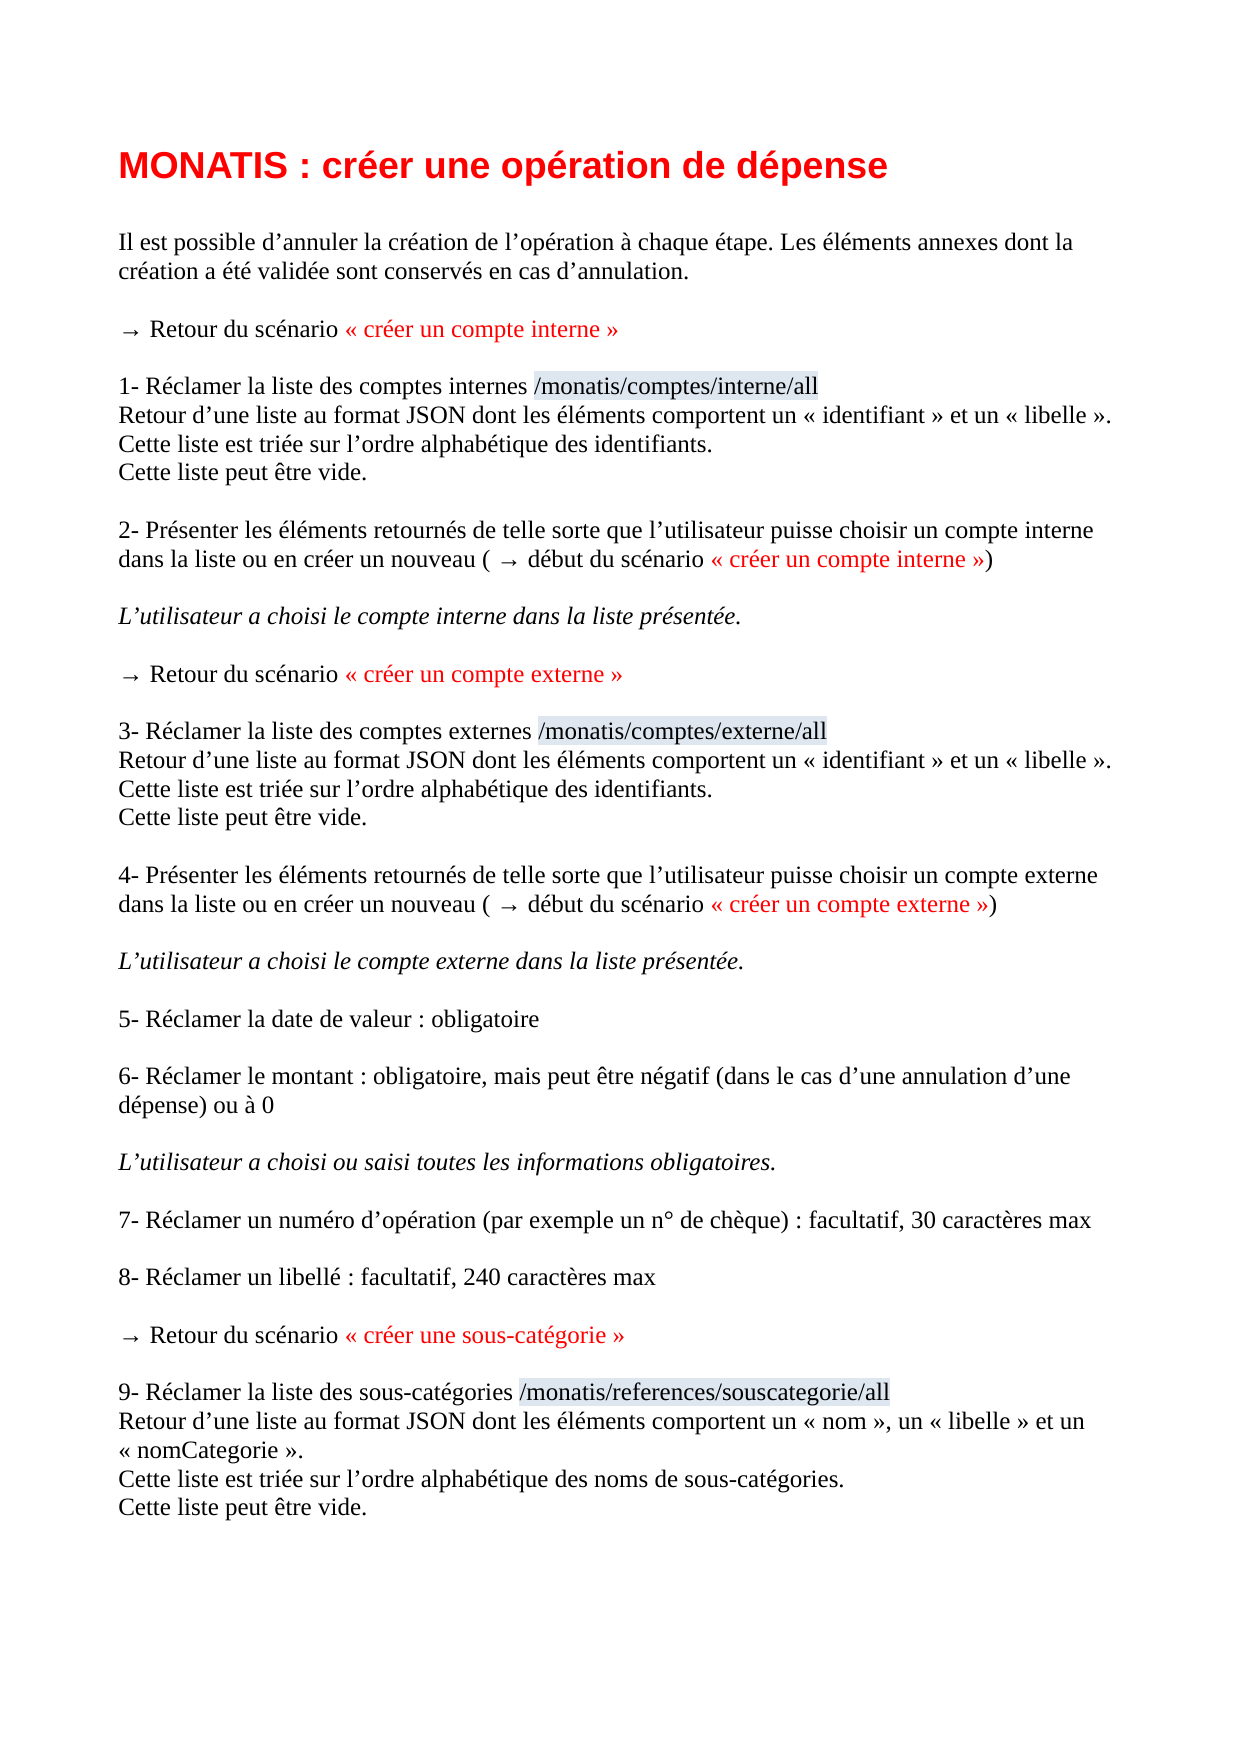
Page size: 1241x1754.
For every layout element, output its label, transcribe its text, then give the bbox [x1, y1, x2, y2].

text Retour d’une liste au format JSON dont les éléments comportent un « identifiant » et un « libelle ». [118, 745, 1122, 774]
text L’utilisateur a choisi ou saisi toutes les informations obligatoires. [118, 1147, 1122, 1176]
text 5- Réclamer la date de valeur : obligatoire [118, 1004, 1122, 1032]
text 9- Réclamer la liste des sous-catégories /monatis/references/souscategorie/all [118, 1377, 1122, 1406]
text L’utilisateur a choisi le compte interne dans la liste présentée. [118, 601, 1122, 630]
text 7- Réclamer un numéro d’opération (par exemple un n° de chèque) : facultatif, 30 caractères max [118, 1205, 1122, 1234]
text 8- Réclamer un libellé : facultatif, 240 caractères max [118, 1262, 1122, 1291]
subtitle MONATIS : créer une opération de dépense [118, 143, 1122, 186]
text → Retour du scénario « créer une sous-catégorie » [118, 1320, 1122, 1349]
text Cette liste est triée sur l’ordre alphabétique des noms de sous-catégories. [118, 1464, 1122, 1492]
text 2- Présenter les éléments retournés de telle sorte que l’utilisateur puisse choisir un compte interne dans la liste ou en créer un nouveau ( → début du scénario « créer un compte interne ») [118, 515, 1122, 572]
text → Retour du scénario « créer un compte externe » [118, 659, 1122, 687]
text 4- Présenter les éléments retournés de telle sorte que l’utilisateur puisse choisir un compte externe dans la liste ou en créer un nouveau ( → début du scénario « créer un compte externe ») [118, 860, 1122, 917]
text Cette liste peut être vide. [118, 1492, 1122, 1521]
text Retour d’une liste au format JSON dont les éléments comportent un « identifiant » et un « libelle ». [118, 400, 1122, 429]
text Cette liste peut être vide. [118, 802, 1122, 831]
text Il est possible d’annuler la création de l’opération à chaque étape. Les éléments annexes dont la création a été validée sont conservés en cas d’annulation. [118, 227, 1122, 285]
text Cette liste est triée sur l’ordre alphabétique des identifiants. [118, 774, 1122, 802]
text 6- Réclamer le montant : obligatoire, mais peut être négatif (dans le cas d’une annulation d’une dépense) ou à 0 [118, 1061, 1122, 1119]
text Cette liste peut être vide. [118, 457, 1122, 486]
text L’utilisateur a choisi le compte externe dans la liste présentée. [118, 946, 1122, 975]
text 1- Réclamer la liste des comptes internes /monatis/comptes/interne/all [118, 371, 1122, 400]
text Retour d’une liste au format JSON dont les éléments comportent un « nom », un « libelle » et un « nomCategorie ». [118, 1406, 1122, 1464]
text Cette liste est triée sur l’ordre alphabétique des identifiants. [118, 429, 1122, 457]
text 3- Réclamer la liste des comptes externes /monatis/comptes/externe/all [118, 716, 1122, 745]
text → Retour du scénario « créer un compte interne » [118, 314, 1122, 342]
